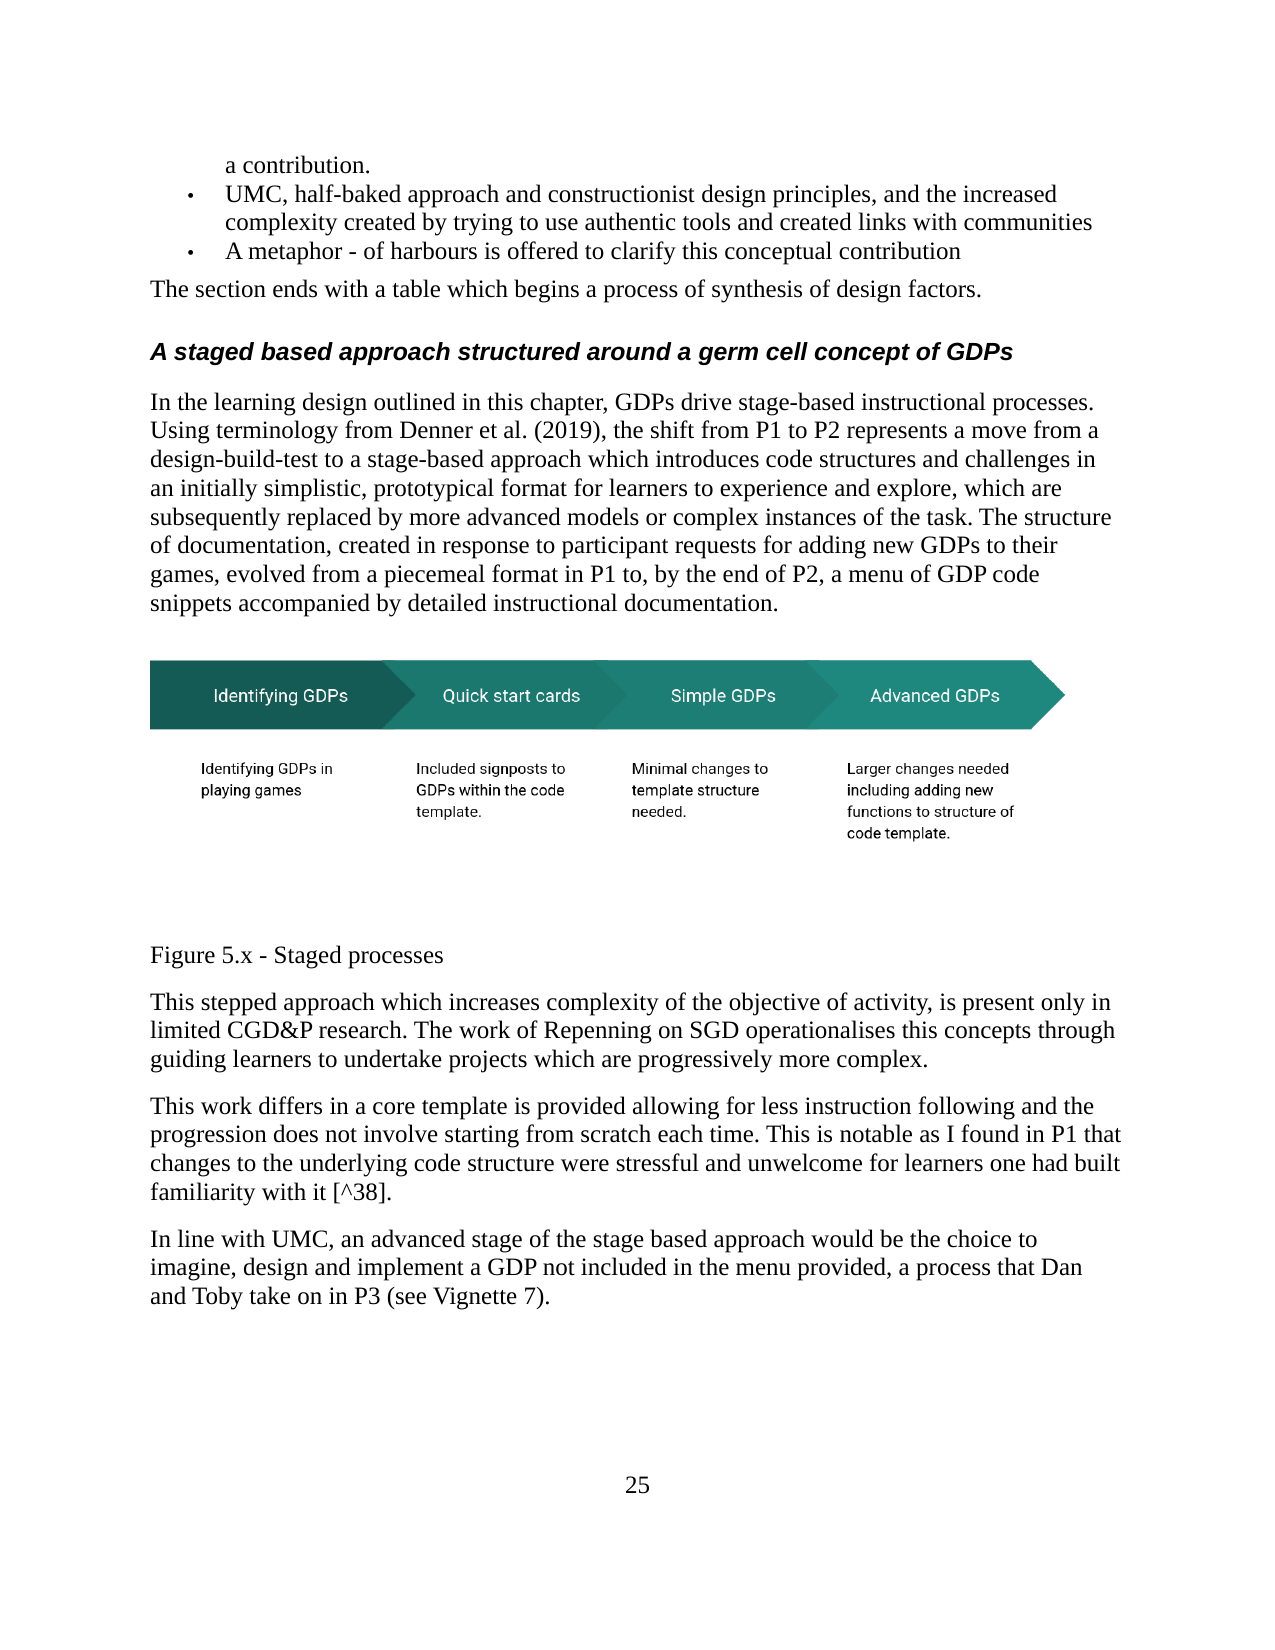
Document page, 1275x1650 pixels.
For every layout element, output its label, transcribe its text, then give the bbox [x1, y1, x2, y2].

list a contribution. [187, 150, 1125, 179]
text This stepped approach which increases complexity of the objective of activity, is present only in limited CGD&P research. The work of Repenning on SGD operationalises this concepts through guiding learners to undertake projects which are progressively more complex. [150, 987, 1125, 1073]
text In the learning design outlined in this chapter, GDPs drive stage-based instructional processes. Using terminology from Denner et al. (2019), the shift from P1 to P2 represents a move from a design-build-test to a stage-based approach which introduces code structures and challenges in an initially simplistic, prototypical format for learners to experience and explore, which are subsequently replaced by more advanced models or complex instances of the task. The structure of documentation, created in response to participant requests for adding new GDPs to their games, evolved from a piecemeal format in P1 to, by the end of P2, a menu of GDP code snippets accompanied by detailed instructional documentation. [150, 387, 1125, 617]
text In line with UMC, an advanced stage of the stage based approach would be the choice to imagine, design and implement a GDP not included in the menu provided, a process that Dan and Toby take on in P3 (see Vignette 7). [150, 1224, 1125, 1310]
picture [150, 634, 1077, 922]
list UMC, half-baked approach and constructionist design principles, and the increased complexity created by trying to use authentic tools and created links with communities [187, 179, 1125, 236]
list A metaphor - of harbours is offered to clarify this conceptual contribution [187, 236, 1125, 265]
text Figure 5.x - Staged processes [150, 940, 1125, 969]
text This work differs in a core template is provided allowing for less instruction following and the progression does not involve starting from scratch each time. This is notable as I found in P1 that changes to the underlying code structure were stressful and unwelcome for learners one had built familiarity with it [^38]. [150, 1091, 1125, 1206]
subtitle A staged based approach structured around a germ cell concept of GDPs [150, 337, 1125, 365]
text The section ends with a table which begins a process of synthesis of design factors. [150, 274, 1125, 303]
